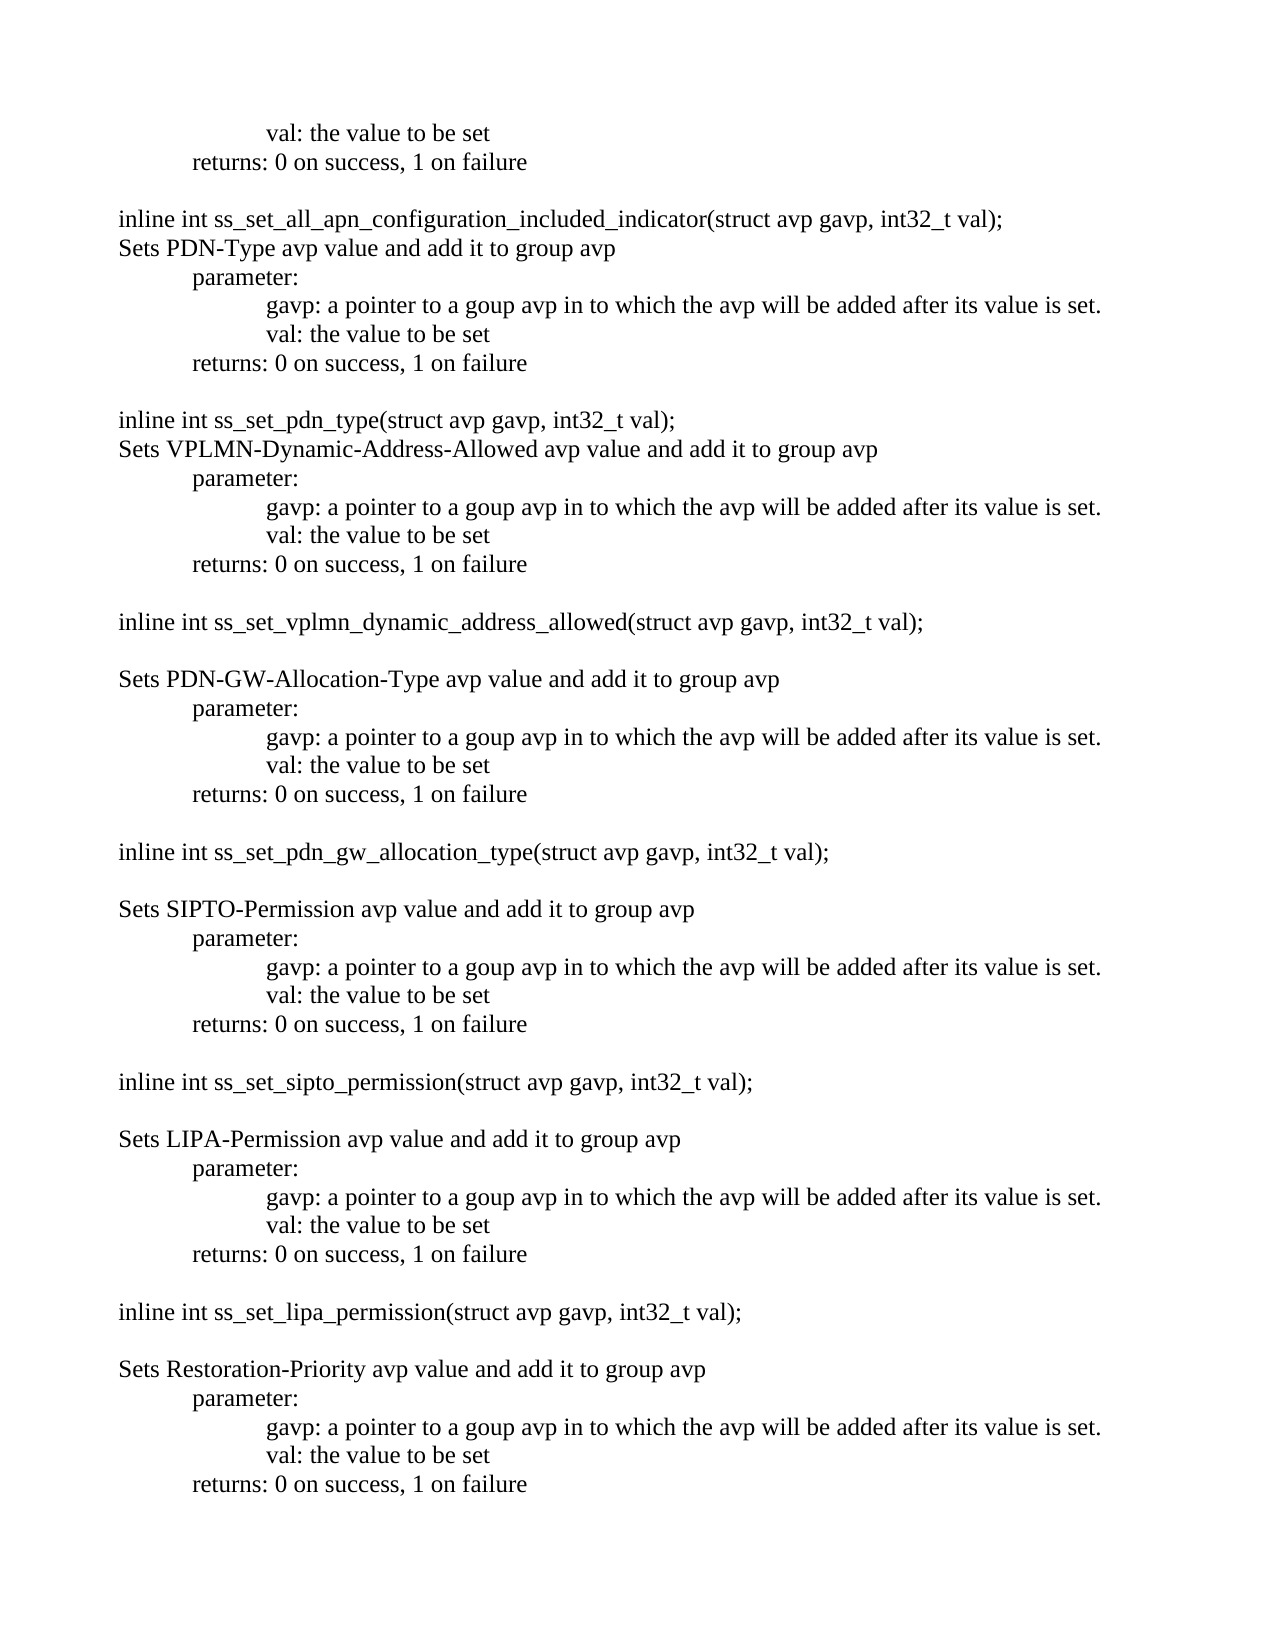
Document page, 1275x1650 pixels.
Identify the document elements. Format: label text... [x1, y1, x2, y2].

text inline int ss_set_sipto_permission(struct avp gavp, int32_t val); [118, 1067, 1157, 1096]
text Sets VPLMN-Dynamic-Address-Allowed avp value and add it to group avp [118, 434, 1157, 463]
text val: the value to be set [118, 319, 1157, 348]
text returns: 0 on success, 1 on failure [118, 348, 1157, 377]
text Sets PDN-Type avp value and add it to group avp [118, 233, 1157, 262]
text parameter: [118, 923, 1157, 952]
text Sets Restoration-Priority avp value and add it to group avp [118, 1354, 1157, 1383]
text inline int ss_set_all_apn_configuration_included_indicator(struct avp gavp, int32_t val); [118, 204, 1157, 233]
text returns: 0 on success, 1 on failure [118, 1239, 1157, 1268]
text gavp: a pointer to a goup avp in to which the avp will be added after its value is set. [118, 1412, 1157, 1441]
text parameter: [118, 463, 1157, 492]
text returns: 0 on success, 1 on failure [118, 779, 1157, 808]
text parameter: [118, 693, 1157, 722]
text returns: 0 on success, 1 on failure [118, 1009, 1157, 1038]
text parameter: [118, 1383, 1157, 1412]
text val: the value to be set [118, 751, 1157, 779]
text returns: 0 on success, 1 on failure [118, 147, 1157, 176]
text parameter: [118, 262, 1157, 291]
text val: the value to be set [118, 981, 1157, 1009]
text gavp: a pointer to a goup avp in to which the avp will be added after its value is set. [118, 492, 1157, 521]
text val: the value to be set [118, 1441, 1157, 1469]
text gavp: a pointer to a goup avp in to which the avp will be added after its value is set. [118, 952, 1157, 981]
text returns: 0 on success, 1 on failure [118, 1469, 1157, 1498]
text gavp: a pointer to a goup avp in to which the avp will be added after its value is set. [118, 1182, 1157, 1211]
text val: the value to be set [118, 1211, 1157, 1239]
text val: the value to be set [118, 521, 1157, 549]
text inline int ss_set_lipa_permission(struct avp gavp, int32_t val); [118, 1297, 1157, 1326]
text Sets LIPA-Permission avp value and add it to group avp [118, 1124, 1157, 1153]
text Sets SIPTO-Permission avp value and add it to group avp [118, 894, 1157, 923]
text val: the value to be set [118, 118, 1157, 147]
text Sets PDN-GW-Allocation-Type avp value and add it to group avp [118, 664, 1157, 693]
text gavp: a pointer to a goup avp in to which the avp will be added after its value is set. [118, 722, 1157, 751]
text parameter: [118, 1153, 1157, 1182]
text inline int ss_set_pdn_gw_allocation_type(struct avp gavp, int32_t val); [118, 837, 1157, 866]
text returns: 0 on success, 1 on failure [118, 549, 1157, 578]
text inline int ss_set_vplmn_dynamic_address_allowed(struct avp gavp, int32_t val); [118, 607, 1157, 636]
text gavp: a pointer to a goup avp in to which the avp will be added after its value is set. [118, 291, 1157, 319]
text inline int ss_set_pdn_type(struct avp gavp, int32_t val); [118, 406, 1157, 434]
